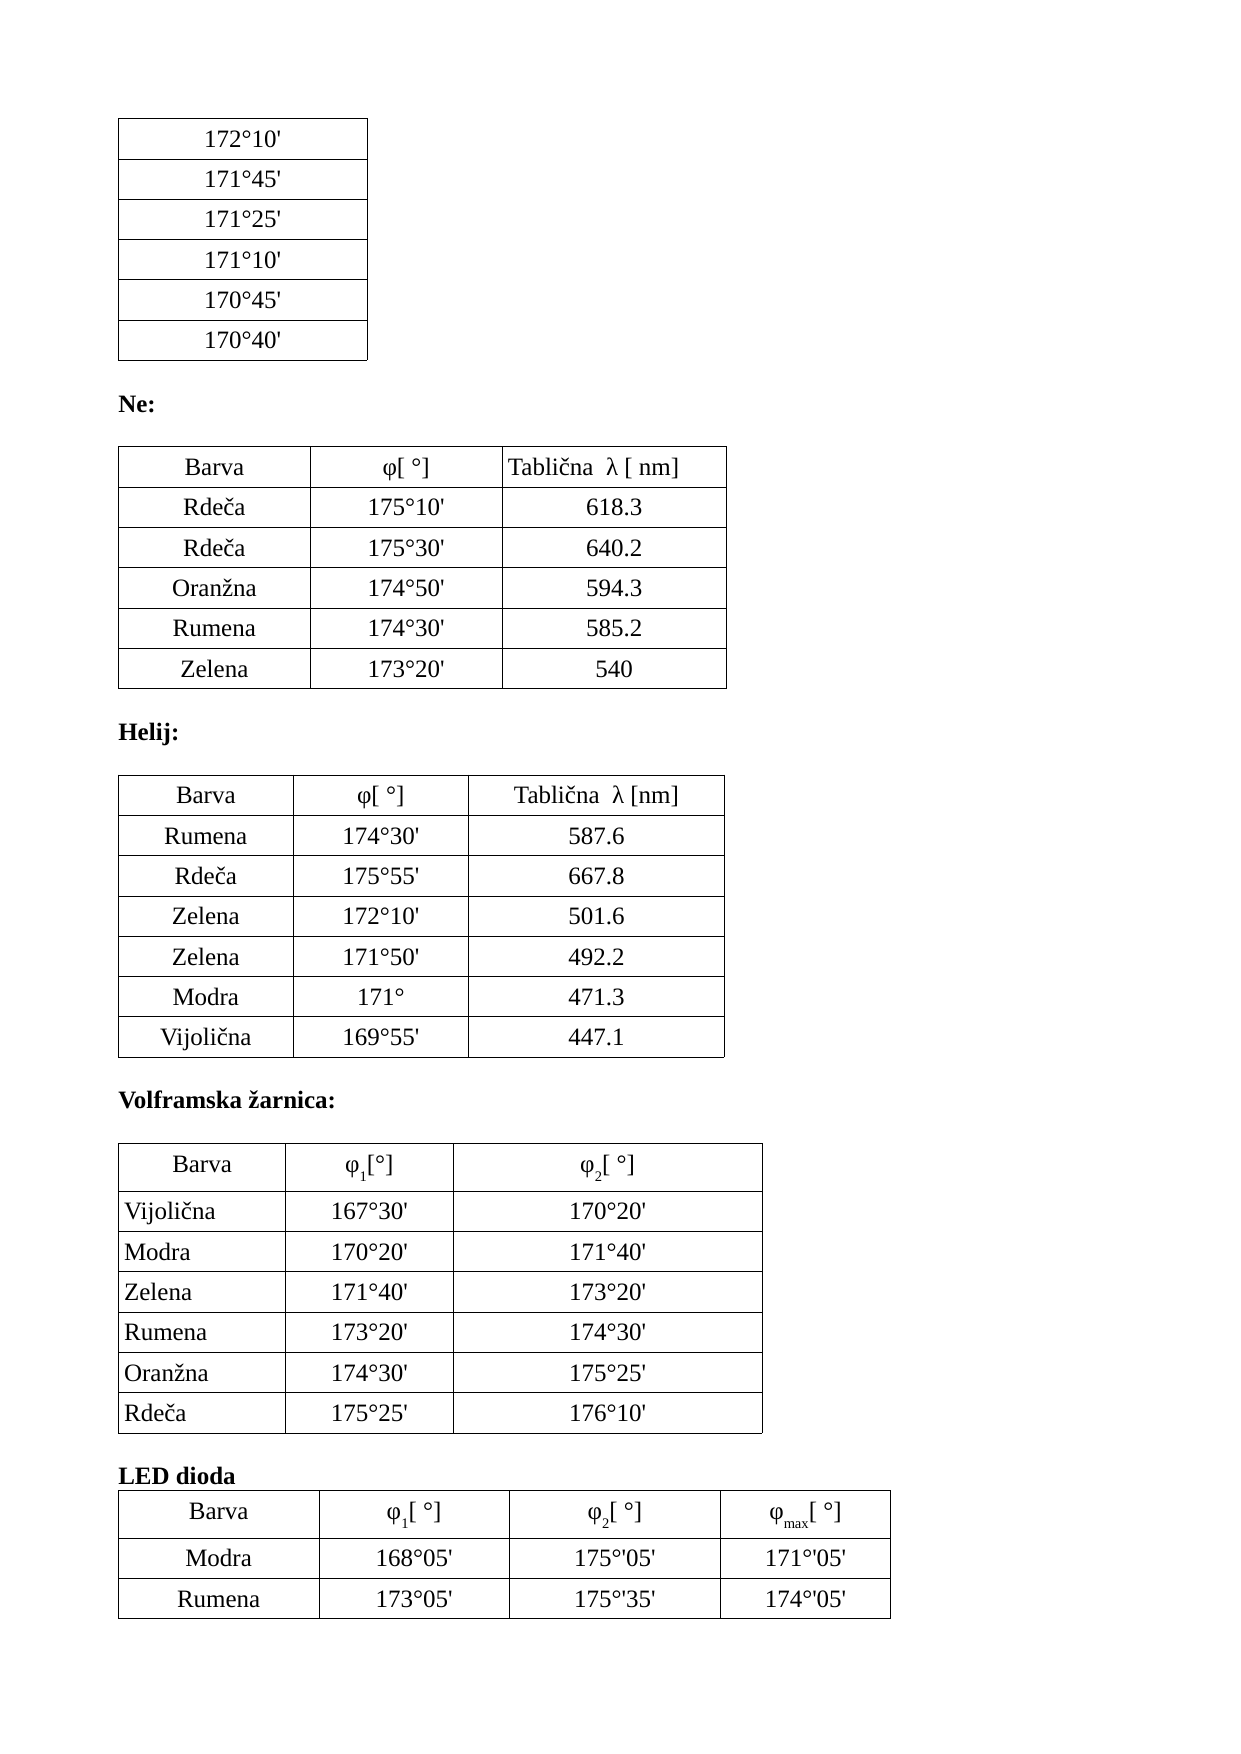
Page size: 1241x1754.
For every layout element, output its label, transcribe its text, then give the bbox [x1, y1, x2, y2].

table_header Tablična λ [nm] [469, 776, 724, 815]
table_cell Vijolična [119, 1192, 285, 1231]
table_cell 174°50' [311, 568, 502, 608]
table_header φ[ °] [311, 447, 502, 487]
table_cell Oranžna [119, 1353, 285, 1392]
text LED dioda [118, 1461, 1122, 1490]
table_header Barva [119, 447, 310, 487]
table_cell 171°40' [286, 1272, 453, 1312]
table_cell 171°10' [119, 240, 367, 279]
table_cell 174°'05' [721, 1579, 890, 1618]
table_cell 667.8 [469, 856, 724, 896]
table_header φ1[°] [286, 1144, 453, 1191]
table_header φ2[ °] [510, 1491, 720, 1538]
table_cell Rdeča [119, 488, 310, 527]
table_cell 175°55' [294, 856, 468, 896]
table_cell Rumena [119, 816, 293, 855]
table_cell Zelena [119, 1272, 285, 1312]
table_cell 640.2 [503, 528, 726, 567]
table_cell 170°20' [454, 1192, 762, 1231]
table_cell 587.6 [469, 816, 724, 855]
table_cell 618.3 [503, 488, 726, 527]
table_cell Rumena [119, 1579, 319, 1618]
table_cell Oranžna [119, 568, 310, 608]
table_cell Zelena [119, 937, 293, 976]
table_cell Zelena [119, 897, 293, 936]
table_header Barva [119, 1491, 319, 1538]
table_cell 172°10' [119, 119, 367, 158]
table_cell 171°25' [119, 200, 367, 239]
table_cell 594.3 [503, 568, 726, 608]
table_cell 172°10' [294, 897, 468, 936]
table_cell 174°30' [294, 816, 468, 855]
table_cell 492.2 [469, 937, 724, 976]
table_cell 173°20' [286, 1313, 453, 1352]
table_cell 175°'35' [510, 1579, 720, 1618]
table_cell Zelena [119, 649, 310, 688]
table_cell Rumena [119, 1313, 285, 1352]
table_cell 501.6 [469, 897, 724, 936]
table_cell Modra [119, 1539, 319, 1578]
table_cell 175°25' [454, 1353, 762, 1392]
table_cell 171°40' [454, 1232, 762, 1271]
table_cell 170°20' [286, 1232, 453, 1271]
table_cell 171°45' [119, 160, 367, 199]
table_cell 171°50' [294, 937, 468, 976]
table_cell 175°10' [311, 488, 502, 527]
table_cell 170°40' [119, 321, 367, 360]
table_header φ[ °] [294, 776, 468, 815]
table_cell 174°30' [311, 609, 502, 648]
table_cell Rdeča [119, 856, 293, 896]
table_cell 173°20' [454, 1272, 762, 1312]
table_cell 447.1 [469, 1017, 724, 1057]
table_cell 540 [503, 649, 726, 688]
table_cell 167°30' [286, 1192, 453, 1231]
table_header φ1[ °] [320, 1491, 509, 1538]
table_cell Rdeča [119, 1393, 285, 1432]
table_cell Modra [119, 977, 293, 1016]
text Volframska žarnica: [118, 1086, 1122, 1114]
table_cell 175°'05' [510, 1539, 720, 1578]
table_cell 169°55' [294, 1017, 468, 1057]
table_cell Rumena [119, 609, 310, 648]
table_cell 173°05' [320, 1579, 509, 1618]
table_cell Modra [119, 1232, 285, 1271]
table_header φ2[ °] [454, 1144, 762, 1191]
table_cell 176°10' [454, 1393, 762, 1432]
table_cell 471.3 [469, 977, 724, 1016]
table_cell 174°30' [286, 1353, 453, 1392]
table_cell 171° [294, 977, 468, 1016]
table_cell Vijolična [119, 1017, 293, 1057]
table_header Barva [119, 776, 293, 815]
table_header Tablična λ [ nm] [503, 447, 726, 487]
table_cell 170°45' [119, 280, 367, 320]
table_cell 173°20' [311, 649, 502, 688]
table_cell 175°25' [286, 1393, 453, 1432]
table_cell Rdeča [119, 528, 310, 567]
table_cell 585.2 [503, 609, 726, 648]
table_cell 175°30' [311, 528, 502, 567]
text Ne: [118, 389, 1122, 418]
table_cell 171°'05' [721, 1539, 890, 1578]
table_header Barva [119, 1144, 285, 1191]
text Helij: [118, 717, 1122, 746]
table_cell 168°05' [320, 1539, 509, 1578]
table_header φmax[ °] [721, 1491, 890, 1538]
table_cell 174°30' [454, 1313, 762, 1352]
